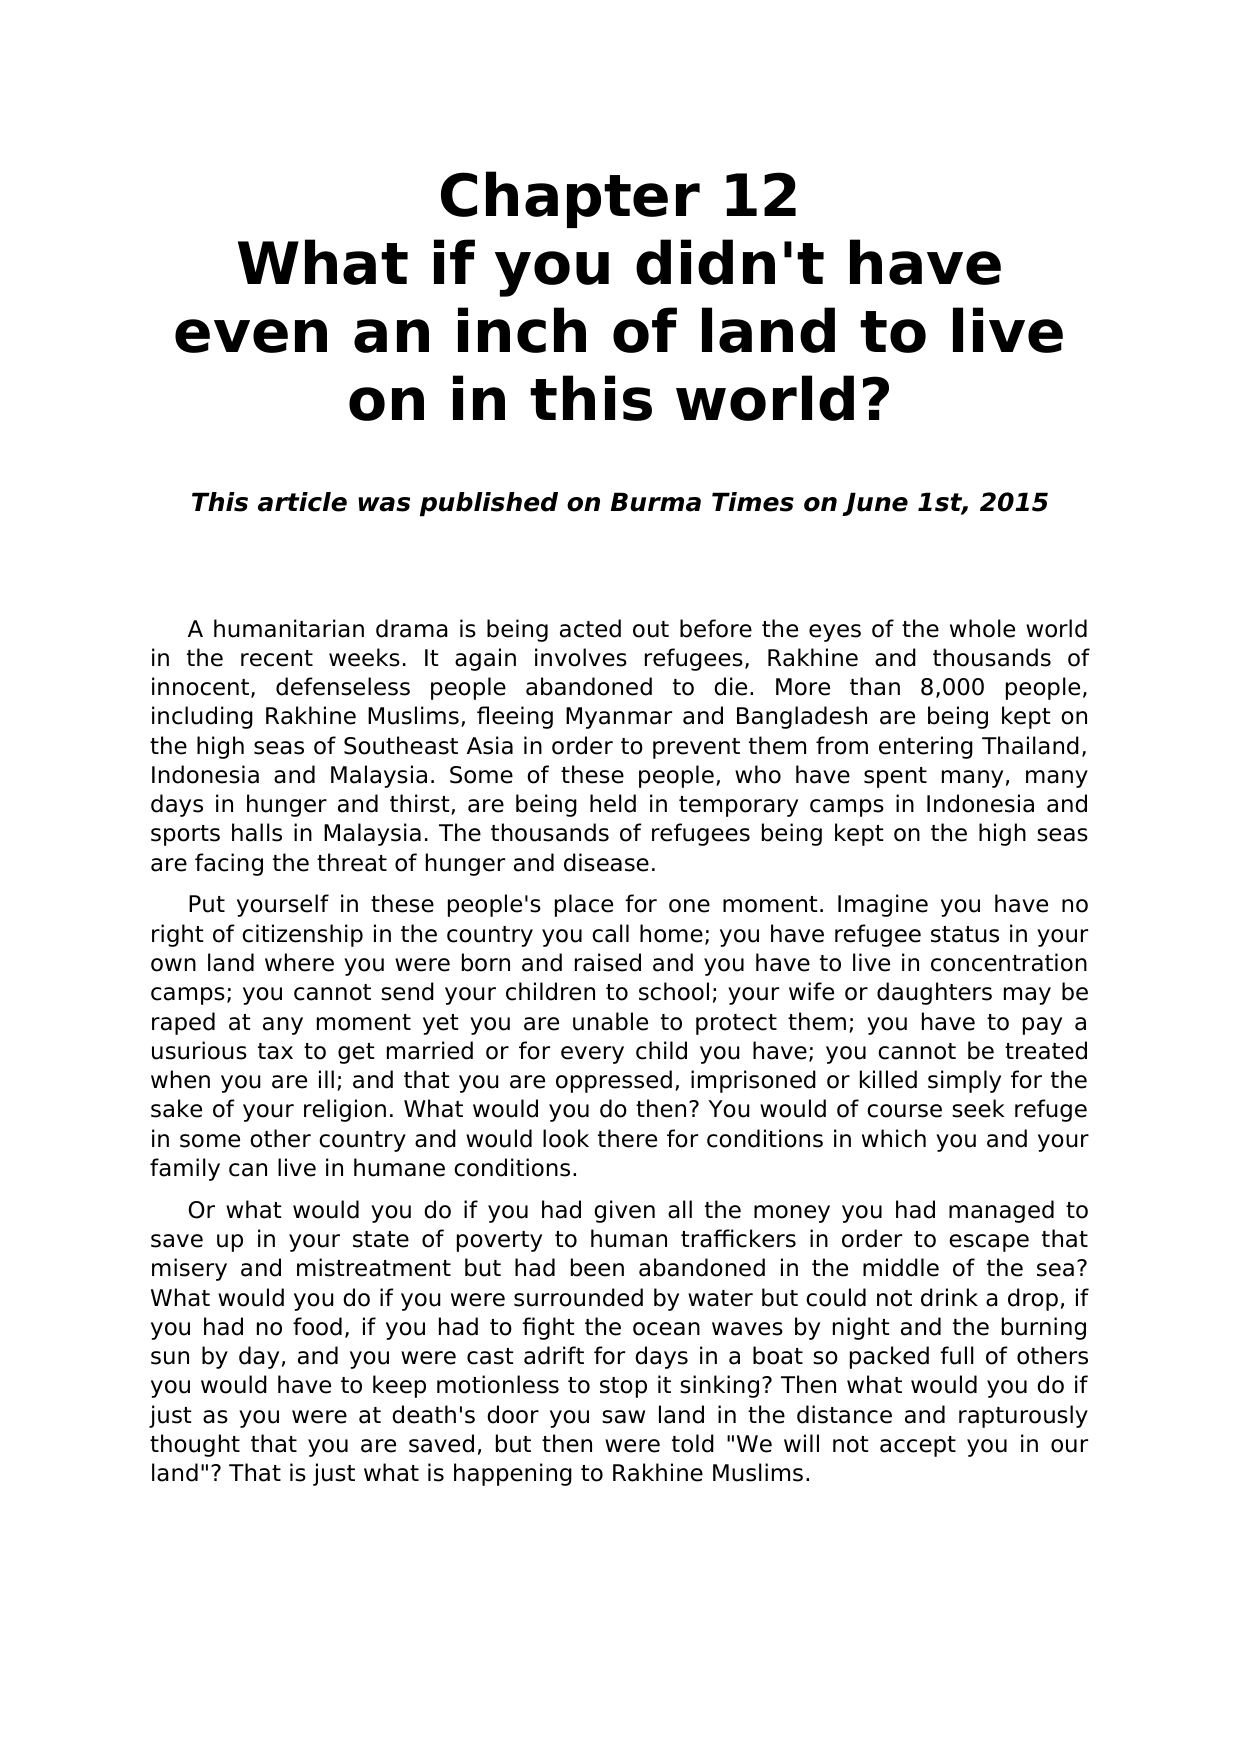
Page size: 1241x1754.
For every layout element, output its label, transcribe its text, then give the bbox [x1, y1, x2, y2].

text This article was published on Burma Times on June 1st, 2015 [150, 488, 1090, 518]
subtitle Chapter 12 What if you didn't have even an inch of land to live on in this world? [150, 162, 1090, 434]
text Or what would you do if you had given all the money you had managed to save up in your state of poverty to human traffickers in order to escape that misery and mistreatment but had been abandoned in the middle of the sea? What would you do if you were surrounded by water but could not drink a drop, if you had no food, if you had to fight the ocean waves by night and the burning sun by day, and you were cast adrift for days in a boat so packed full of others you would have to keep motionless to stop it sinking? Then what would you do if just as you were at death's door you saw land in the distance and rapturously thought that you are saved, but then were told "We will not accept you in our land"? That is just what is happening to Rakhine Muslims. [150, 1197, 1090, 1487]
text A humanitarian drama is being acted out before the eyes of the whole world in the recent weeks. It again involves refugees, Rakhine and thousands of innocent, defenseless people abandoned to die. More than 8,000 people, including Rakhine Muslims, fleeing Myanmar and Bangladesh are being kept on the high seas of Southeast Asia in order to prevent them from entering Thailand, Indonesia and Malaysia. Some of these people, who have spent many, many days in hunger and thirst, are being held in temporary camps in Indonesia and sports halls in Malaysia. The thousands of refugees being kept on the high seas are facing the threat of hunger and disease. [150, 616, 1090, 877]
text Put yourself in these people's place for one moment. Imagine you have no right of citizenship in the country you call home; you have refugee status in your own land where you were born and raised and you have to live in concentration camps; you cannot send your children to school; your wife or daughters may be raped at any moment yet you are unable to protect them; you have to pay a usurious tax to get married or for every child you have; you cannot be treated when you are ill; and that you are oppressed, imprisoned or killed simply for the sake of your religion. What would you do then? You would of course seek refuge in some other country and would look there for conditions in which you and your family can live in humane conditions. [150, 892, 1090, 1182]
